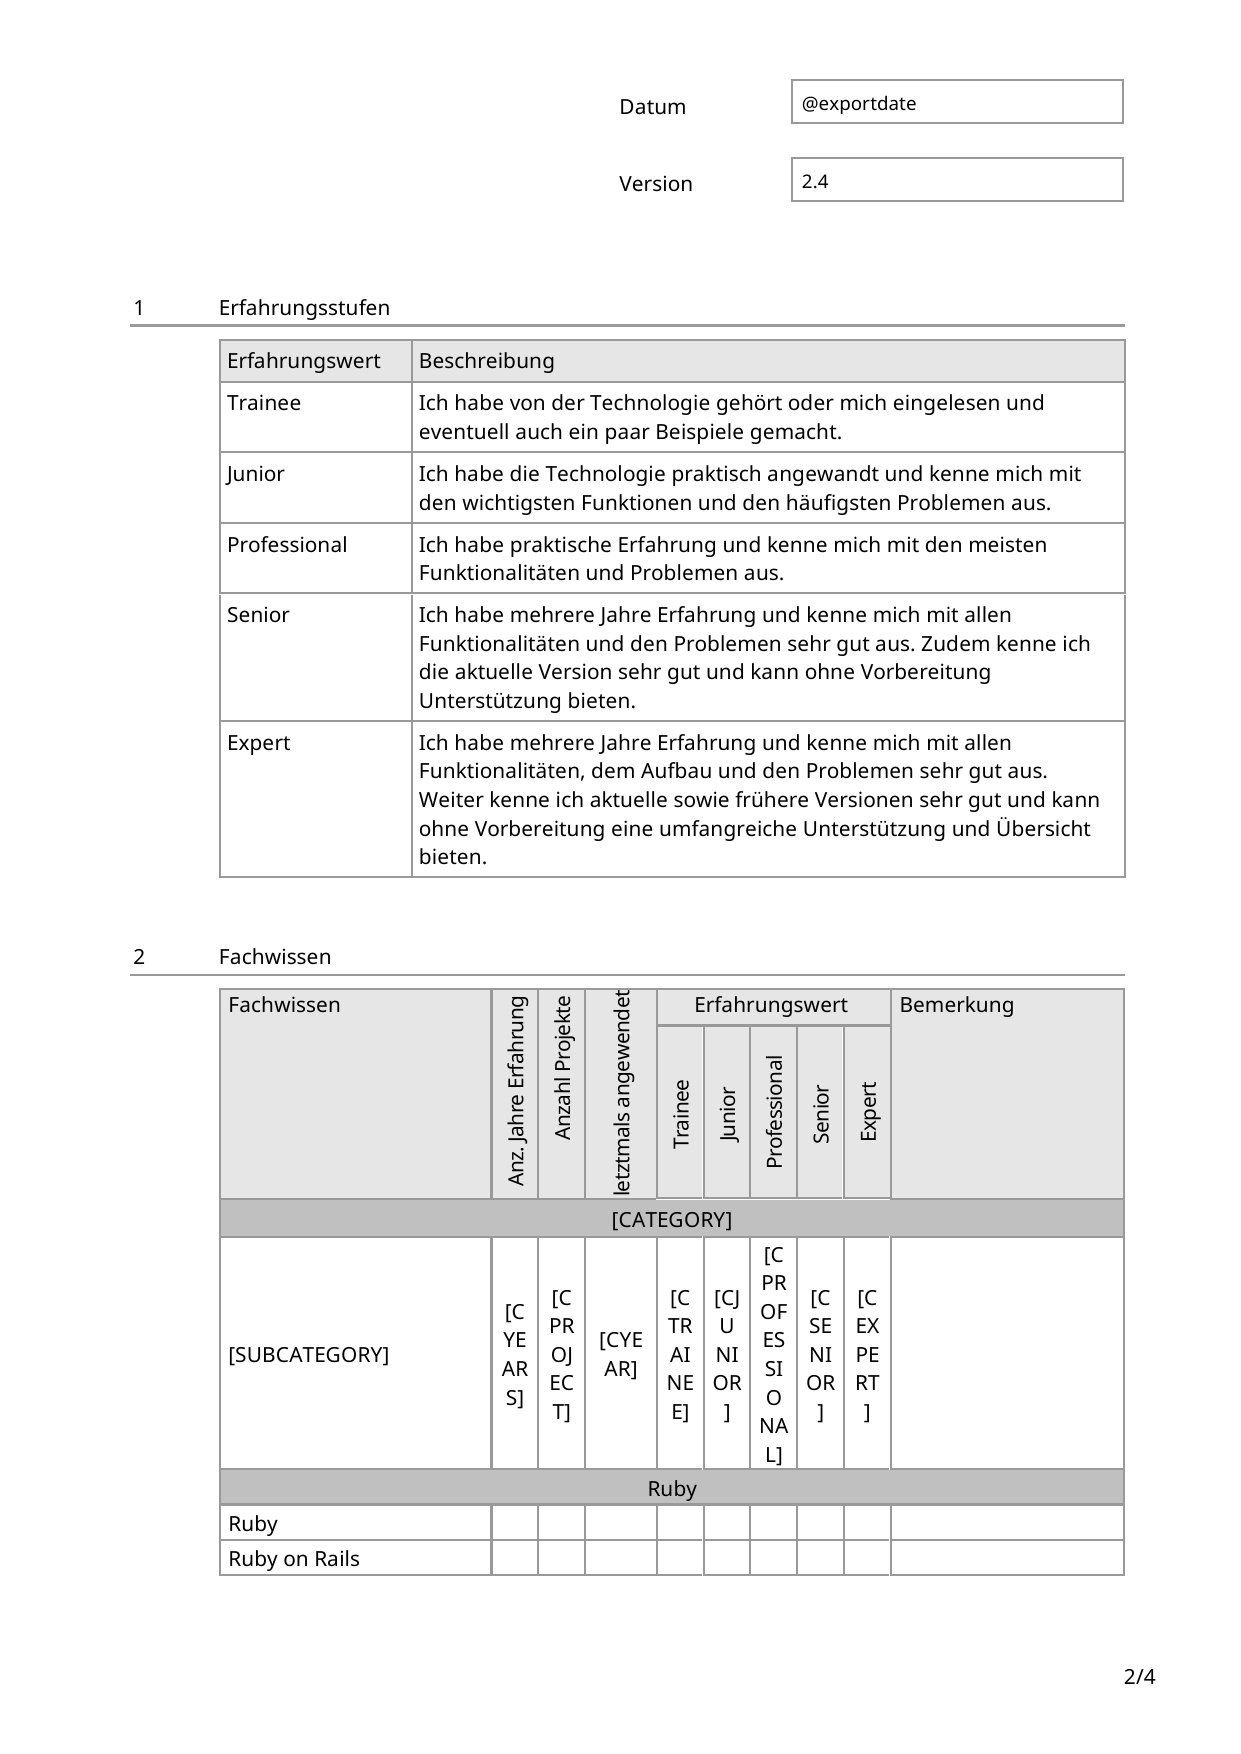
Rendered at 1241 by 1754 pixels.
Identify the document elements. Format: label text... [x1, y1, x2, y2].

table_cell Junior [221, 453, 411, 522]
table_cell [CATEGORY] [221, 1200, 1123, 1236]
table_cell [798, 1541, 843, 1574]
table_cell [798, 1506, 843, 1539]
table_cell Expert [845, 1027, 890, 1197]
table_cell Trainee [658, 1027, 702, 1197]
table_cell [705, 1541, 749, 1574]
table_cell Expert [221, 722, 411, 876]
table_cell Senior [221, 595, 411, 720]
table_cell [CSENIOR] [798, 1238, 843, 1468]
table_cell [539, 1506, 584, 1539]
table_header Anzahl Projekte [539, 990, 584, 1198]
table_cell Trainee [221, 383, 411, 451]
table_cell [658, 1506, 702, 1539]
table_cell Professional [751, 1027, 796, 1197]
table_header Beschreibung [413, 341, 1124, 381]
table_cell [493, 1541, 537, 1574]
table_header Erfahrungswert [658, 990, 890, 1024]
table_cell [845, 1541, 889, 1574]
table_cell Ruby on Rails [221, 1541, 490, 1574]
table_cell Senior [798, 1027, 842, 1197]
table_cell [658, 1541, 702, 1574]
table_cell [892, 1541, 1123, 1574]
table_cell Ich habe von der Technologie gehört oder mich eingelesen und eventuell auch ein paar Beispiele gemacht. [413, 383, 1124, 451]
table_cell [892, 1506, 1123, 1539]
table_header [785, 152, 1125, 198]
table_header [785, 74, 1125, 120]
subtitle Erfahrungsstufen [130, 290, 1125, 324]
table_cell [CPROJECT] [539, 1238, 584, 1468]
table_header Bemerkung [892, 990, 1123, 1198]
table_cell [493, 1506, 537, 1539]
table_header letztmals angewendet [586, 990, 656, 1198]
table_header Datum [619, 74, 785, 120]
table_cell [539, 1541, 584, 1574]
table_cell [CPROFESSIONAL] [751, 1238, 796, 1468]
table_cell Ich habe die Technologie praktisch angewandt und kenne mich mit den wichtigsten Funktionen und den häufigsten Problemen aus. [413, 453, 1124, 522]
table_cell [CYEARS] [493, 1238, 537, 1468]
table_cell Professional [221, 524, 411, 592]
table_header Anz. Jahre Erfahrung [493, 990, 537, 1198]
table_cell [CTRAINEE] [658, 1238, 702, 1468]
table_cell [586, 1506, 656, 1539]
table_cell [CEXPERT] [845, 1238, 889, 1468]
subtitle Fachwissen [130, 939, 1125, 974]
table_cell [CJUNIOR] [705, 1238, 749, 1468]
table_cell [892, 1238, 1123, 1468]
table_cell [SUBCATEGORY] [221, 1238, 490, 1468]
table_cell [CYEAR] [586, 1238, 656, 1468]
table_header Erfahrungswert [221, 341, 411, 381]
table_header [793, 81, 1122, 120]
table_cell [751, 1541, 796, 1574]
table_header [793, 159, 1122, 198]
table_cell [705, 1506, 749, 1539]
table_header Fachwissen [221, 990, 490, 1198]
table_cell Ich habe praktische Erfahrung und kenne mich mit den meisten Funktionalitäten und Problemen aus. [413, 524, 1124, 592]
table_cell [586, 1541, 656, 1574]
table_cell [751, 1506, 796, 1539]
table_cell [845, 1506, 889, 1539]
table_header Version [619, 152, 785, 198]
table_cell Junior [705, 1027, 749, 1197]
table_cell Ich habe mehrere Jahre Erfahrung und kenne mich mit allen Funktionalitäten, dem Aufbau und den Problemen sehr gut aus. Weiter kenne ich aktuelle sowie frühere Versionen sehr gut und kann ohne Vorbereitung eine umfangreiche Unterstützung und Übersicht bieten. [413, 722, 1124, 876]
table_cell Ich habe mehrere Jahre Erfahrung und kenne mich mit allen Funktionalitäten und den Problemen sehr gut aus. Zudem kenne ich die aktuelle Version sehr gut und kann ohne Vorbereitung Unterstützung bieten. [413, 595, 1124, 720]
table_cell Ruby [221, 1470, 1123, 1503]
table_cell Ruby [221, 1506, 490, 1539]
